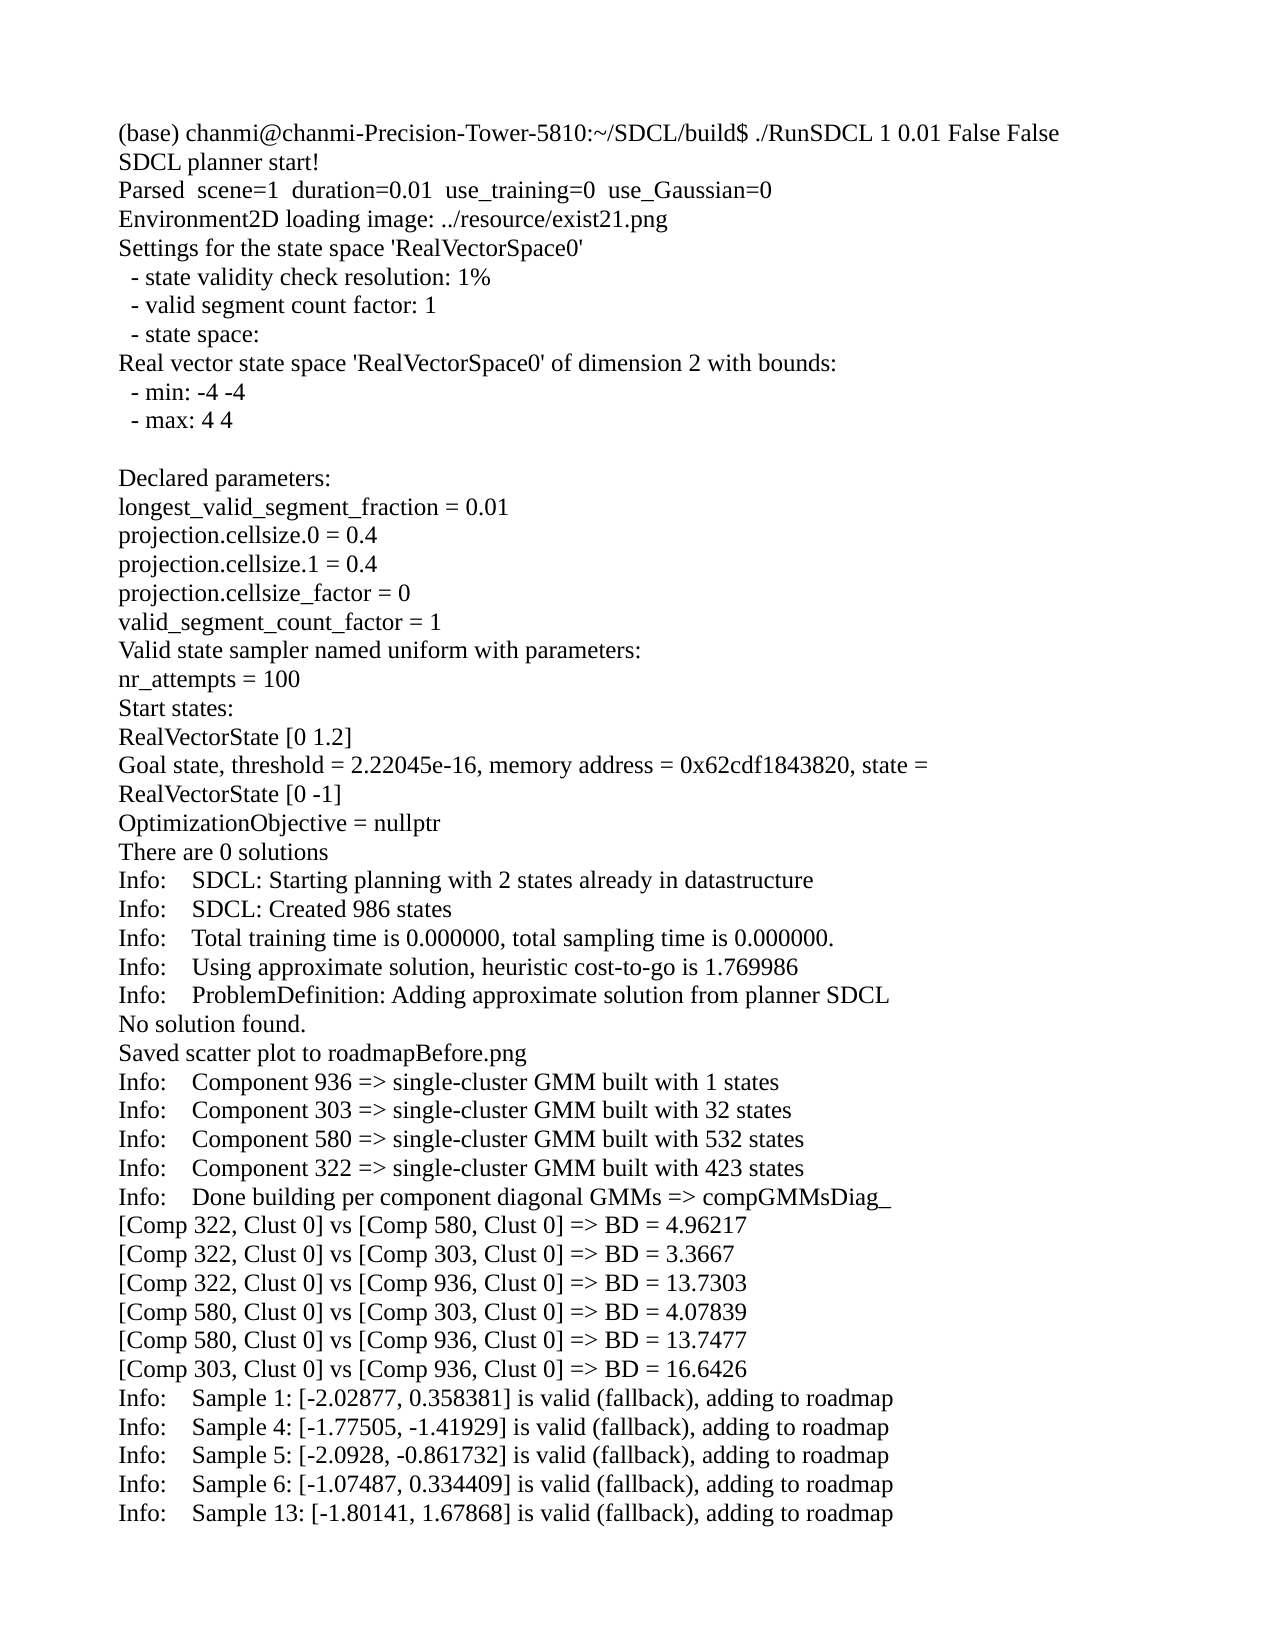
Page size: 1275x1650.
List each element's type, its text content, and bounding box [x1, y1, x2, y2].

text Declared parameters: [118, 463, 1157, 492]
text Info: SDCL: Created 986 states [118, 894, 1157, 923]
text [Comp 580, Clust 0] vs [Comp 303, Clust 0] => BD = 4.07839 [118, 1297, 1157, 1326]
text [Comp 303, Clust 0] vs [Comp 936, Clust 0] => BD = 16.6426 [118, 1354, 1157, 1383]
text Info: Done building per component diagonal GMMs => compGMMsDiag_ [118, 1182, 1157, 1211]
text Saved scatter plot to roadmapBefore.png [118, 1038, 1157, 1067]
text - max: 4 4 [118, 406, 1157, 434]
text [Comp 322, Clust 0] vs [Comp 303, Clust 0] => BD = 3.3667 [118, 1239, 1157, 1268]
text Info: Sample 5: [-2.0928, -0.861732] is valid (fallback), adding to roadmap [118, 1441, 1157, 1469]
text nr_attempts = 100 [118, 664, 1157, 693]
text Info: Sample 1: [-2.02877, 0.358381] is valid (fallback), adding to roadmap [118, 1383, 1157, 1412]
text RealVectorState [0 -1] [118, 779, 1157, 808]
text SDCL planner start! [118, 147, 1157, 176]
text Info: Total training time is 0.000000, total sampling time is 0.000000. [118, 923, 1157, 952]
text Info: Sample 4: [-1.77505, -1.41929] is valid (fallback), adding to roadmap [118, 1412, 1157, 1441]
text Start states: [118, 693, 1157, 722]
text longest_valid_segment_fraction = 0.01 [118, 492, 1157, 521]
text Info: SDCL: Starting planning with 2 states already in datastructure [118, 866, 1157, 894]
text Valid state sampler named uniform with parameters: [118, 636, 1157, 664]
text (base) chanmi@chanmi-Precision-Tower-5810:~/SDCL/build$ ./RunSDCL 1 0.01 False False [118, 118, 1157, 147]
text No solution found. [118, 1009, 1157, 1038]
text Parsed scene=1 duration=0.01 use_training=0 use_Gaussian=0 [118, 176, 1157, 204]
text - min: -4 -4 [118, 377, 1157, 406]
text - state space: [118, 319, 1157, 348]
text [Comp 580, Clust 0] vs [Comp 936, Clust 0] => BD = 13.7477 [118, 1326, 1157, 1354]
text Info: Sample 6: [-1.07487, 0.334409] is valid (fallback), adding to roadmap [118, 1469, 1157, 1498]
text Info: Using approximate solution, heuristic cost-to-go is 1.769986 [118, 952, 1157, 981]
text Environment2D loading image: ../resource/exist21.png [118, 204, 1157, 233]
text valid_segment_count_factor = 1 [118, 607, 1157, 636]
text projection.cellsize.1 = 0.4 [118, 549, 1157, 578]
text Real vector state space 'RealVectorSpace0' of dimension 2 with bounds: [118, 348, 1157, 377]
text projection.cellsize.0 = 0.4 [118, 521, 1157, 549]
text RealVectorState [0 1.2] [118, 722, 1157, 751]
text - valid segment count factor: 1 [118, 291, 1157, 319]
text Settings for the state space 'RealVectorSpace0' [118, 233, 1157, 262]
text Info: Component 580 => single-cluster GMM built with 532 states [118, 1124, 1157, 1153]
text projection.cellsize_factor = 0 [118, 578, 1157, 607]
text Info: Component 303 => single-cluster GMM built with 32 states [118, 1096, 1157, 1124]
text Info: Component 936 => single-cluster GMM built with 1 states [118, 1067, 1157, 1096]
text There are 0 solutions [118, 837, 1157, 866]
text - state validity check resolution: 1% [118, 262, 1157, 291]
text Info: ProblemDefinition: Adding approximate solution from planner SDCL [118, 981, 1157, 1009]
text [Comp 322, Clust 0] vs [Comp 936, Clust 0] => BD = 13.7303 [118, 1268, 1157, 1297]
text Info: Sample 13: [-1.80141, 1.67868] is valid (fallback), adding to roadmap [118, 1498, 1157, 1527]
text OptimizationObjective = nullptr [118, 808, 1157, 837]
text [Comp 322, Clust 0] vs [Comp 580, Clust 0] => BD = 4.96217 [118, 1211, 1157, 1239]
text Goal state, threshold = 2.22045e-16, memory address = 0x62cdf1843820, state = [118, 751, 1157, 779]
text Info: Component 322 => single-cluster GMM built with 423 states [118, 1153, 1157, 1182]
